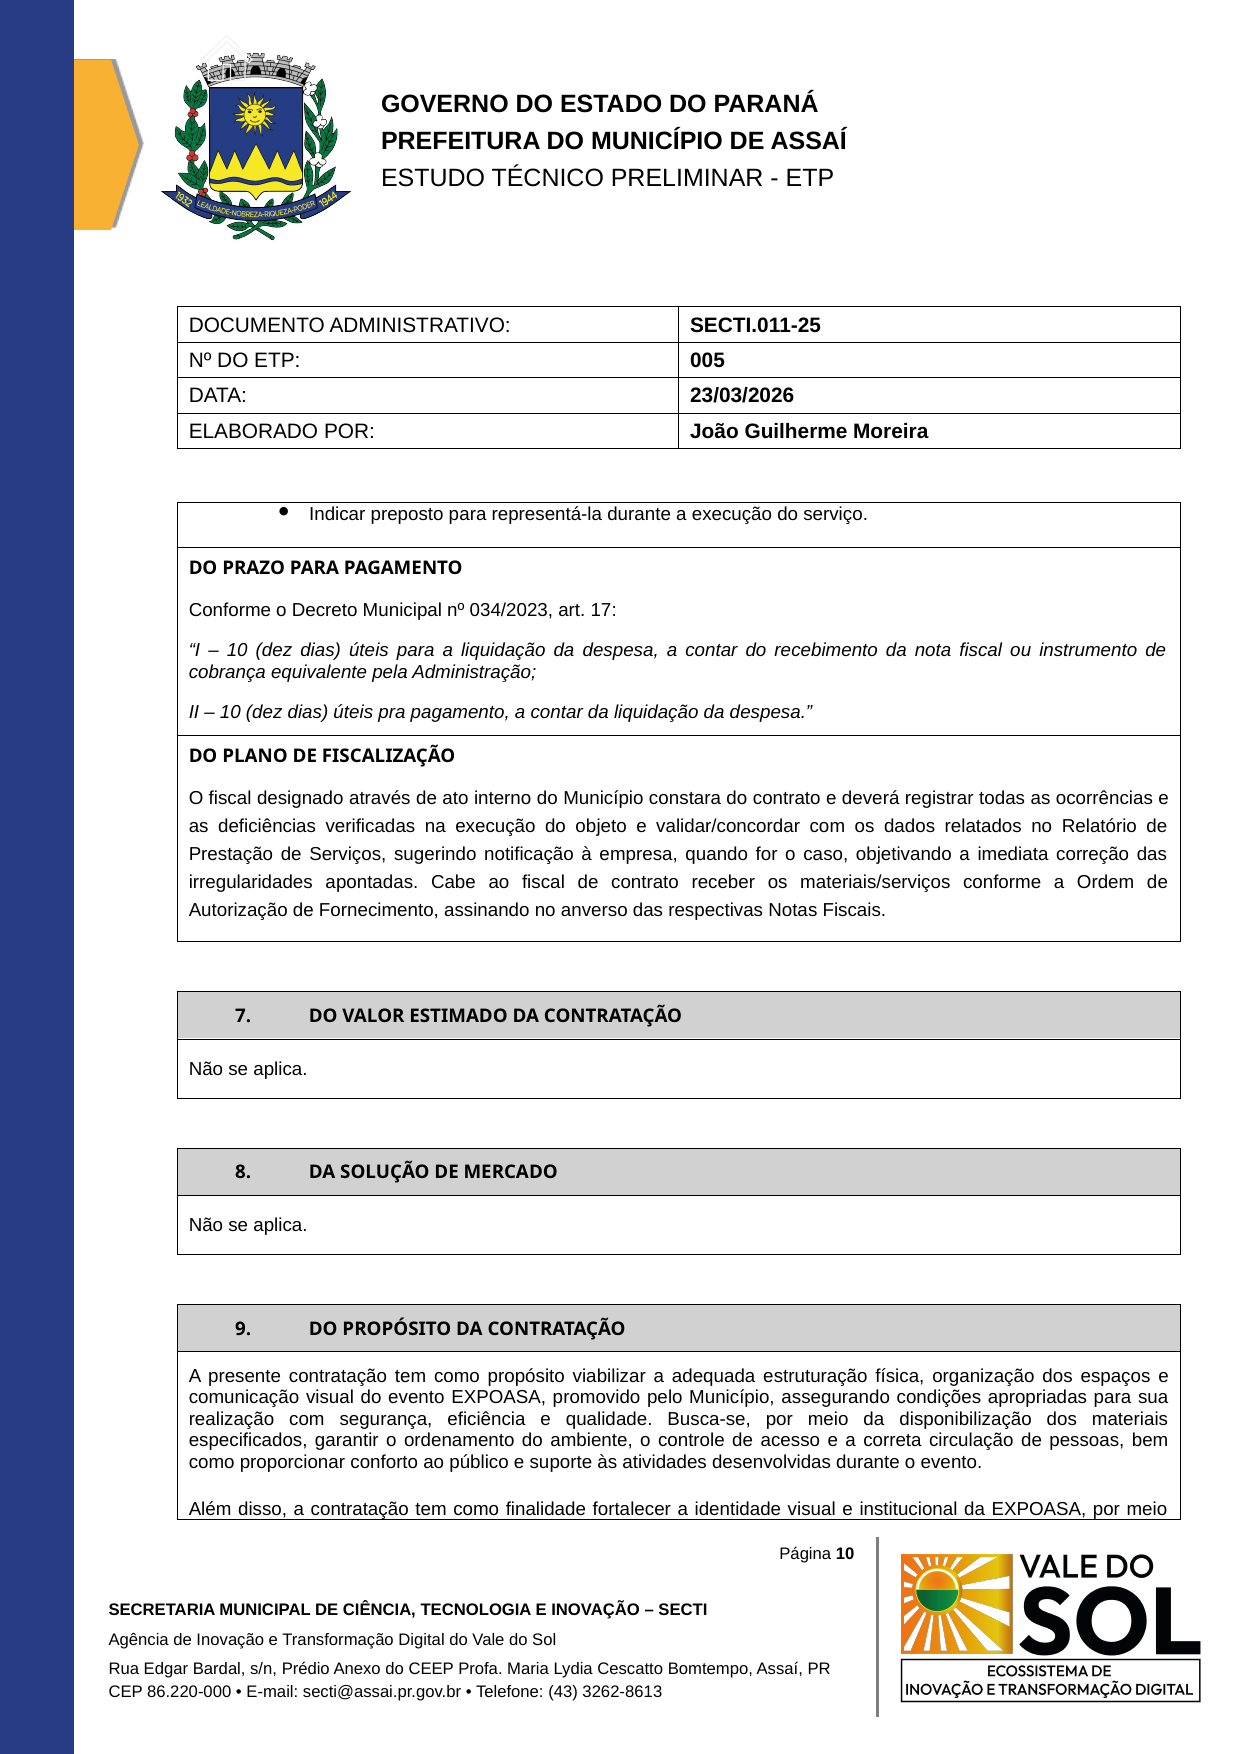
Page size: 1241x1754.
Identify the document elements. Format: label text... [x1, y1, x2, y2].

table_header DA SOLUÇÃO DE MERCADO [178, 1149, 1180, 1195]
picture [158, 47, 354, 246]
picture [894, 1548, 1206, 1711]
table_cell DO PRAZO PARA PAGAMENTO Conforme o Decreto Municipal nº 034/2023, art. 17: “I – 10 (dez dias) úteis para a liquidação da despesa, a contar do recebimento da nota fiscal ou instrumento de cobrança equivalente pela Administração; II – 10 (dez dias) úteis pra pagamento, a contar da liquidação da despesa.” [178, 548, 1180, 735]
table_cell DO PLANO DE FISCALIZAÇÃO O fiscal designado através de ato interno do Município constara do contrato e deverá registrar todas as ocorrências e as deficiências verificadas na execução do objeto e validar/concordar com os dados relatados no Relatório de Prestação de Serviços, sugerindo notificação à empresa, quando for o caso, objetivando a imediata correção das irregularidades apontadas. Cabe ao fiscal de contrato receber os materiais/serviços conforme a Ordem de Autorização de Fornecimento, assinando no anverso das respectivas Notas Fiscais. [178, 736, 1180, 941]
table_cell Não se aplica. [178, 1040, 1180, 1097]
table_cell Não se aplica. [178, 1196, 1180, 1254]
picture [203, 47, 219, 61]
picture [209, 47, 244, 79]
picture [235, 47, 250, 61]
table_header DO VALOR ESTIMADO DA CONTRATAÇÃO [178, 992, 1180, 1038]
table_header DO PROPÓSITO DA CONTRATAÇÃO [178, 1305, 1180, 1351]
table_cell DAS RESPONSABILIDADES DA EMPRESA CONTRATADA Recomenda-se que a empresa contratada tenhas as seguintes responsabilidades contratuais: Todas as despesas de impostos ocorrerão por conta da contratada; A contratada deverá cumprir todas as obrigações constantes no Termo de Referência, seus anexos e sua proposta, assumindo com exclusividade seus riscos e as despesas decorrentes da boa e perfeita execução do objeto e, ainda: Executar o objeto de forma qualitativa, conforme especificações e demandas da Secretaria Municipal de Ciência, Tecnologia e Inovação, conforme o Termo de Referência e seus anexos, acompanhado da respectiva nota fiscal, na qual constará a indicação do serviço realizado; Responsabilizar-se pelos vícios e danos decorrentes do objeto, de acordo com os artigos 12, 13 e 17 a 27, do Código de Defesa do Consumidor (Lei nº 8.078/90); Comunicar à contratante, no prazo máximo de 48 (quarenta e oito) horas que antecede a data da prestação dos serviços, os motivos que impossibilitem o cumprimento do prazo previsto, com a devida comprovação; Manter, durante toda a execução do serviço, em compatibilidade com as obrigações assumidas, todas as condições de habilitação e qualificação exigidas na licitação; Indicar preposto para representá-la durante a execução do serviço. [178, 503, 1180, 547]
table_cell A presente contratação tem como propósito viabilizar a adequada estruturação física, organização dos espaços e comunicação visual do evento EXPOASA, promovido pelo Município, assegurando condições apropriadas para sua realização com segurança, eficiência e qualidade. Busca-se, por meio da disponibilização dos materiais especificados, garantir o ordenamento do ambiente, o controle de acesso e a correta circulação de pessoas, bem como proporcionar conforto ao público e suporte às atividades desenvolvidas durante o evento. Além disso, a contratação tem como finalidade fortalecer a identidade visual e institucional da EXPOASA, por meio [178, 1352, 1180, 1519]
